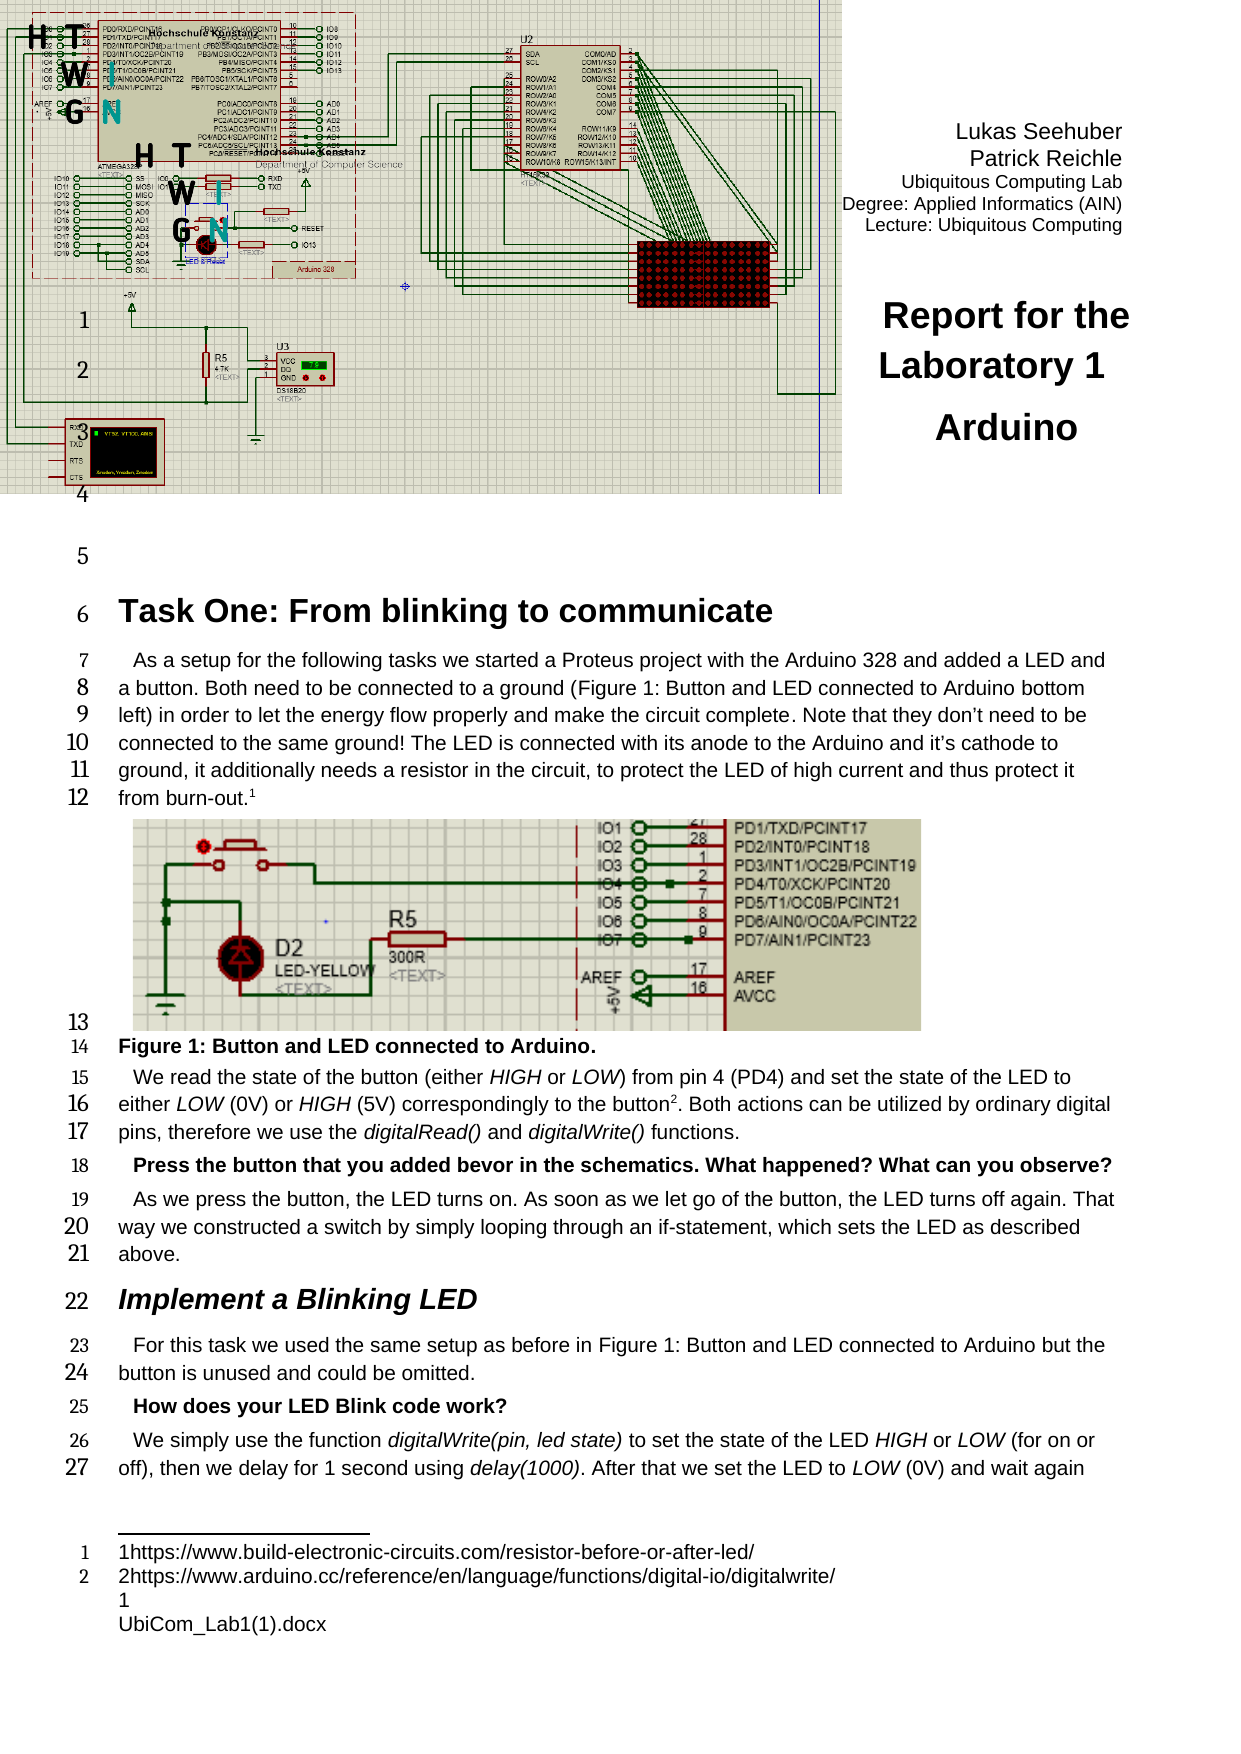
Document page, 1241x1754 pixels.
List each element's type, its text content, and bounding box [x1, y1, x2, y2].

picture [0, 0, 842, 494]
text https://www.build-electronic-circuits.com/resistor-before-or-after-led/ [118, 1540, 1122, 1564]
picture [132, 819, 922, 1031]
title Arduino [842, 405, 1142, 448]
text For this task we used the same setup as before in Figure 1: Button and LED connected to Arduino but the button is unused and could be omitted. [118, 1333, 1122, 1384]
title Report for the Laboratory 1 [842, 293, 1142, 386]
text As a setup for the following tasks we started a Proteus project with the Arduino 328 and added a LED and a button. Both need to be connected to a ground (Figure 1: Button and LED connected to Arduino bottom left) in order to let the energy flow properly and make the circuit complete. Note that they don’t need to be connected to the same ground! The LED is connected with its anode to the Arduino and it’s cathode to ground, it additionally needs a resistor in the circuit, to protect the LED of high current and thus protect it from burn-out. [118, 648, 1122, 809]
subtitle Task One: From blinking to communicate [88, 591, 1142, 630]
text We read the state of the button (either HIGH or LOW) from pin 4 (PD4) and set the state of the LED to either LOW (0V) or HIGH (5V) correspondingly to the button. Both actions can be utilized by ordinary digital pins, therefore we use the digitalRead() and digitalWrite() functions. [118, 1064, 1122, 1143]
text As we press the button, the LED turns on. As soon as we let go of the button, the LED turns off again. That way we constructed a switch by simply looping through an if-statement, which sets the LED as described above. [118, 1187, 1122, 1266]
text Press the button that you added bevor in the schematics. What happened? What can you observe? [118, 1153, 1122, 1177]
subtitle Implement a Blinking LED [88, 1282, 1142, 1316]
text https://www.arduino.cc/reference/en/language/functions/digital-io/digitalwrite/ [118, 1564, 1122, 1588]
text How does your LED Blink code work? [118, 1394, 1122, 1418]
text We simply use the function digitalWrite(pin, led state) to set the state of the LED HIGH or LOW (for on or off), then we delay for 1 second using delay(1000). After that we set the LED to LOW (0V) and wait again [118, 1428, 1122, 1479]
text Figure 1: Button and LED connected to Arduino. [118, 1034, 1122, 1058]
